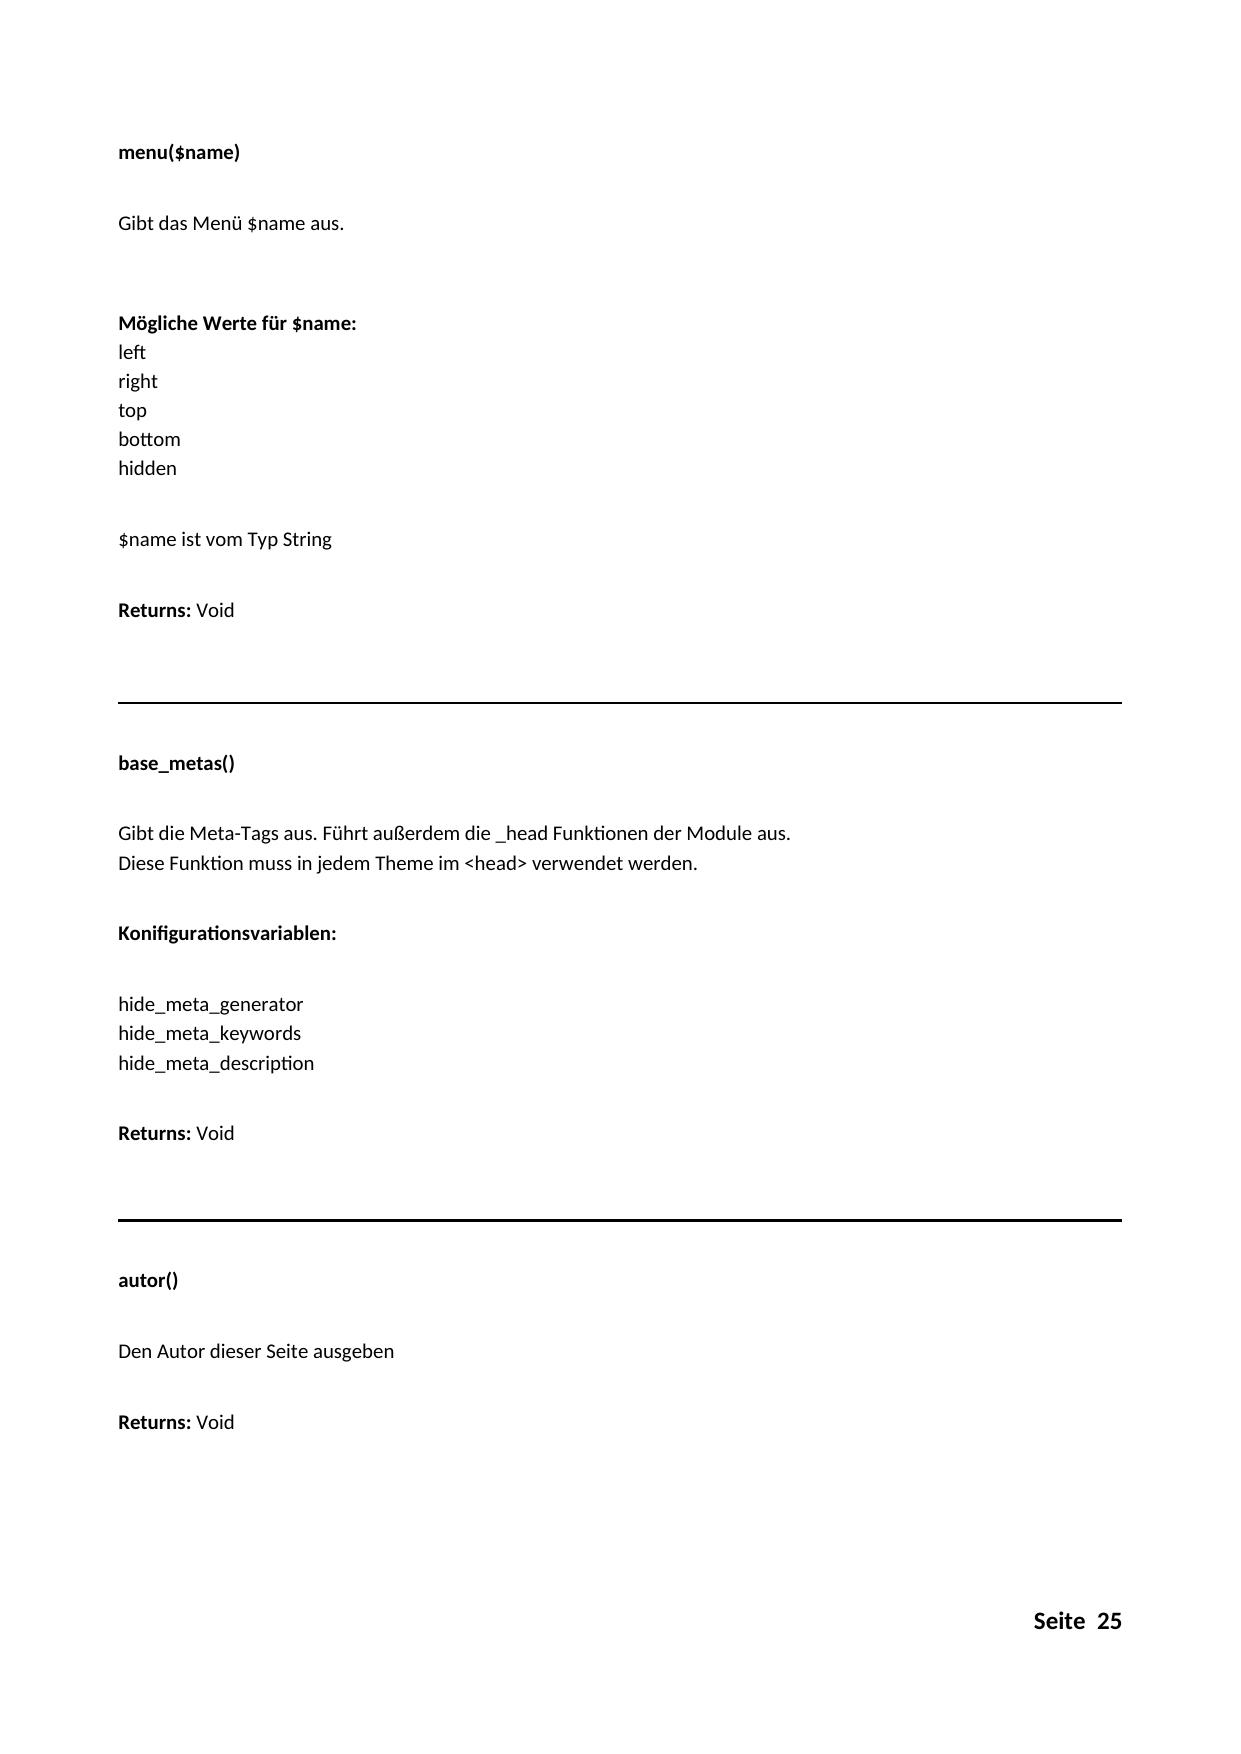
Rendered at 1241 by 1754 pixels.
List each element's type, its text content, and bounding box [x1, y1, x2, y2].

text Returns: Void [118, 597, 1122, 623]
text Mögliche Werte für $name: left right top bottom hidden [118, 281, 1122, 481]
text Returns: Void [118, 1409, 1122, 1434]
text Gibt das Menü $name aus. [118, 210, 1122, 235]
text menu($name) [118, 139, 1122, 164]
text Returns: Void [118, 1121, 1122, 1146]
text Gibt die Meta-Tags aus. Führt außerdem die _head Funktionen der Module aus. Diese Funktion muss in jedem Theme im <head> verwendet werden. [118, 821, 1122, 875]
text hide_meta_generator hide_meta_keywords hide_meta_description [118, 991, 1122, 1075]
text $name ist vom Typ String [118, 526, 1122, 552]
text Den Autor dieser Seite ausgeben [118, 1338, 1122, 1364]
text autor() [118, 1267, 1122, 1293]
text base_metas() [118, 750, 1122, 775]
text Konifigurationsvariablen: [118, 921, 1122, 946]
